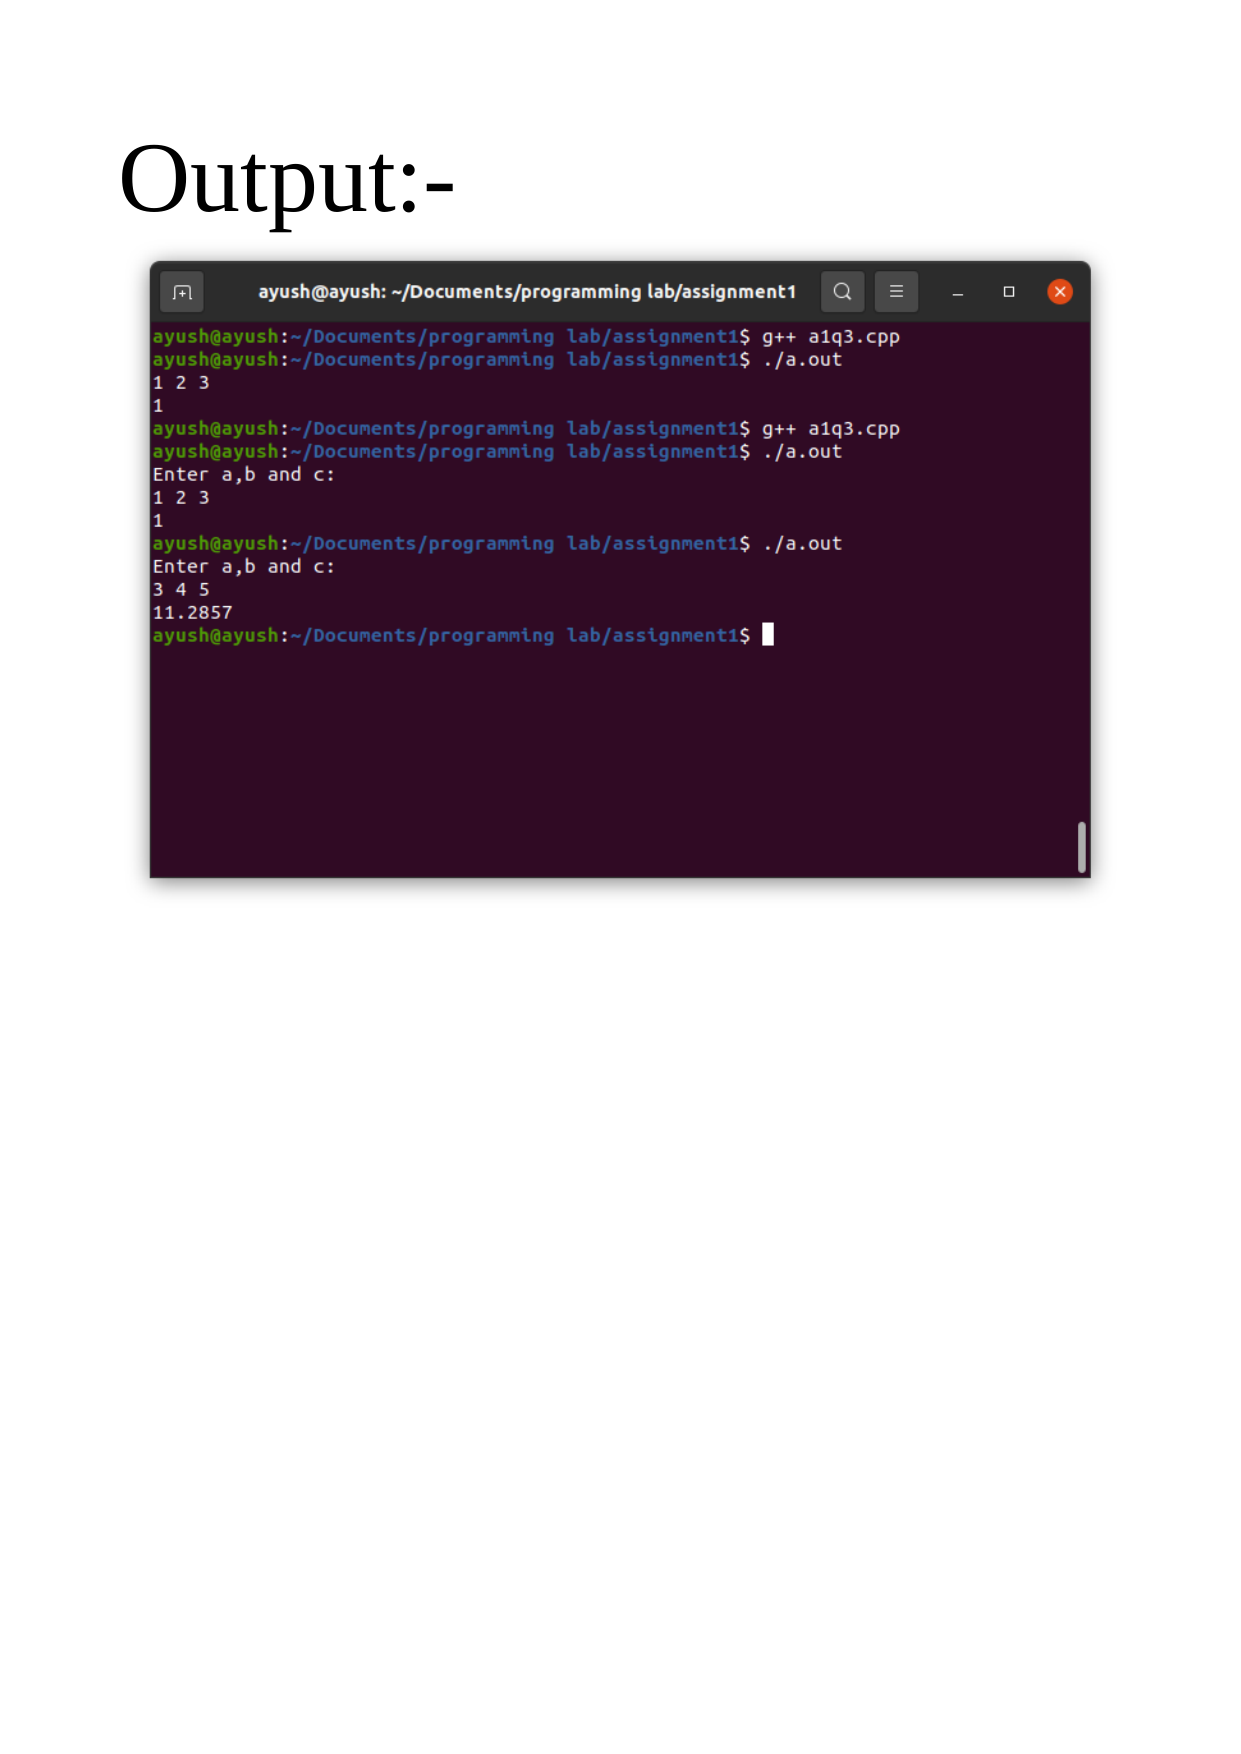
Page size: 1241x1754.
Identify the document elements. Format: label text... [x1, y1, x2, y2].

text Output:- [118, 118, 1122, 233]
picture [118, 233, 1123, 914]
